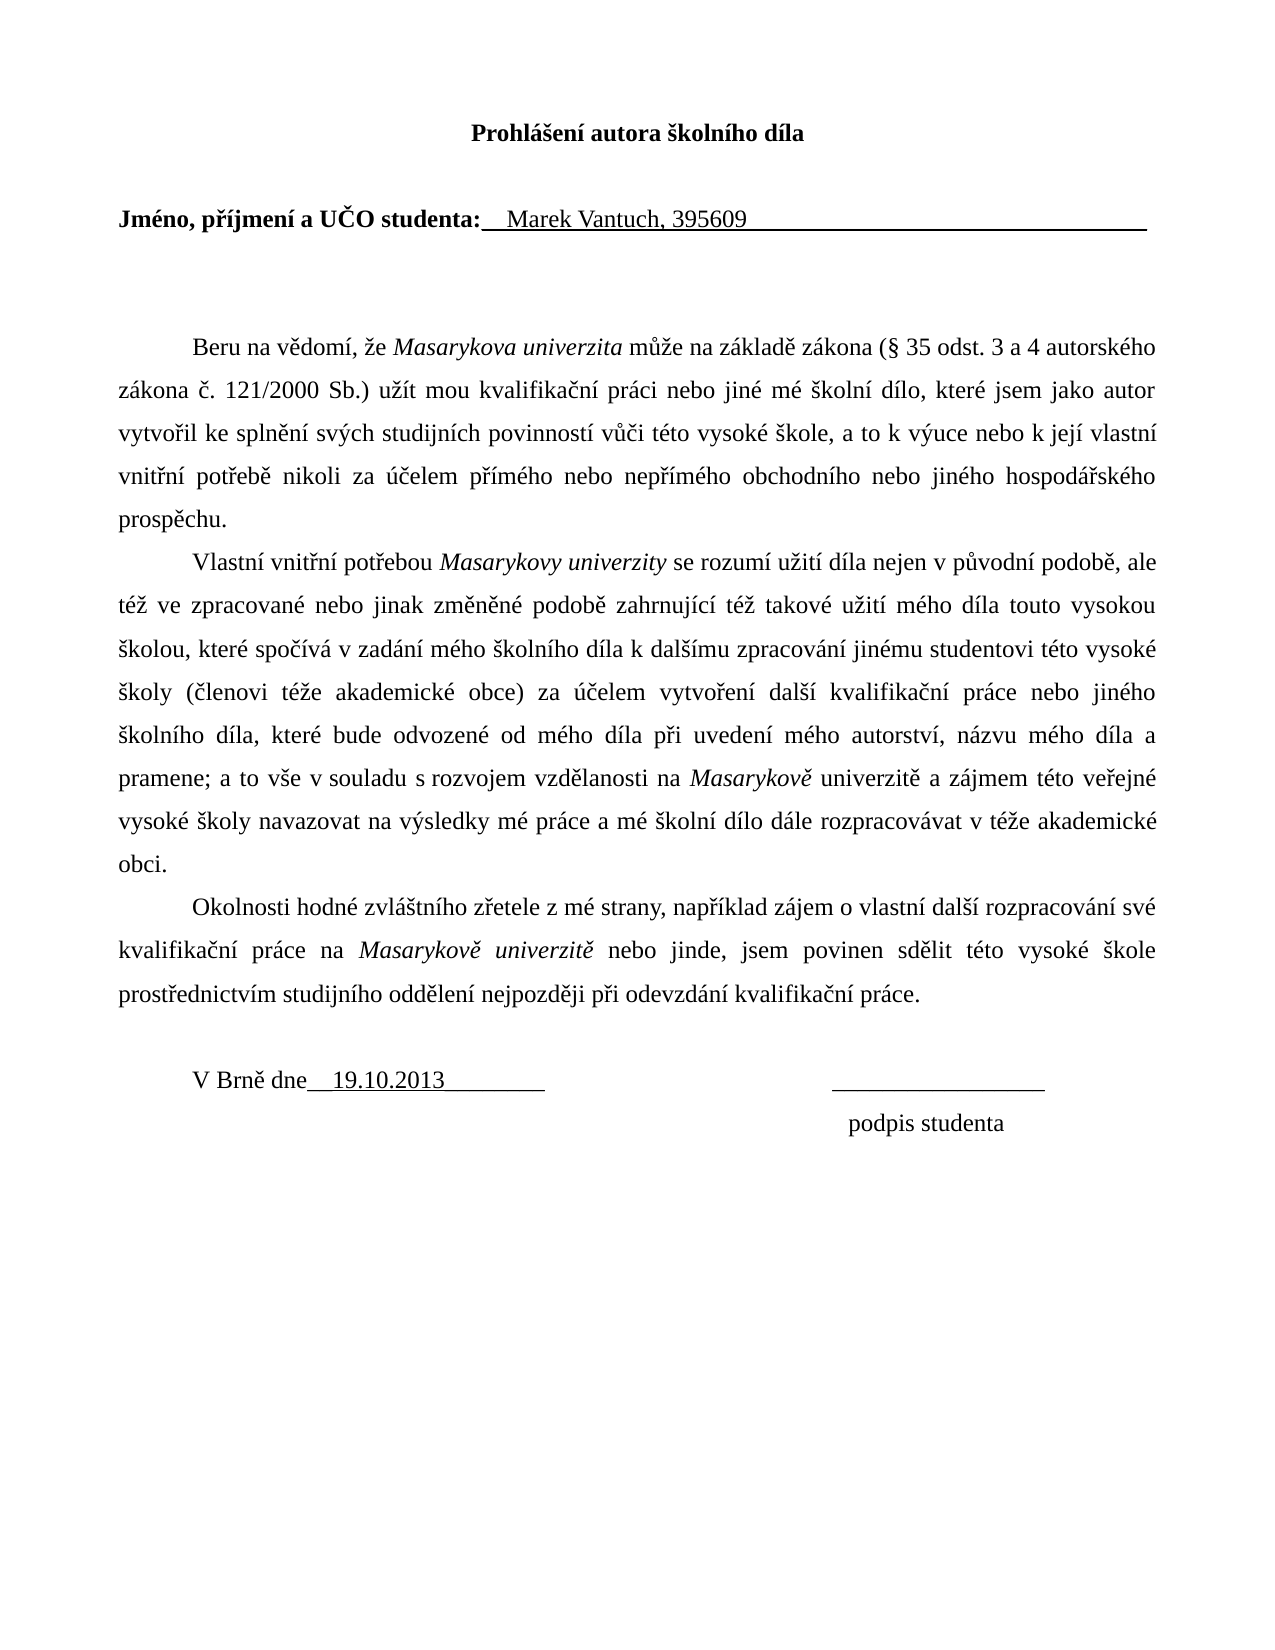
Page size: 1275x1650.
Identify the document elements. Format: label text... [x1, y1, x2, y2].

text Jméno, příjmení a UČO studenta:__Marek Vantuch, 395609________________________________ [118, 204, 1157, 233]
text Okolnosti hodné zvláštního zřetele z mé strany, například zájem o vlastní další rozpracování své kvalifikační práce na Masarykově univerzitě nebo jinde, jsem povinen sdělit této vysoké škole prostřednictvím studijního oddělení nejpozději při odevzdání kvalifikační práce. [118, 892, 1157, 1007]
text Prohlášení autora školního díla [118, 118, 1157, 147]
text V Brně dne__19.10.2013________ _________________ [118, 1065, 1157, 1094]
text Vlastní vnitřní potřebou Masarykovy univerzity se rozumí užití díla nejen v původní podobě, ale též ve zpracované nebo jinak změněné podobě zahrnující též takové užití mého díla touto vysokou školou, které spočívá v zadání mého školního díla k dalšímu zpracování jinému studentovi této vysoké školy (členovi téže akademické obce) za účelem vytvoření další kvalifikační práce nebo jiného školního díla, které bude odvozené od mého díla při uvedení mého autorství, názvu mého díla a pramene; a to vše v souladu s rozvojem vzdělanosti na Masarykově univerzitě a zájmem této veřejné vysoké školy navazovat na výsledky mé práce a mé školní dílo dále rozpracovávat v téže akademické obci. [118, 547, 1157, 878]
text Beru na vědomí, že Masarykova univerzita může na základě zákona (§ 35 odst. 3 a 4 autorského zákona č. 121/2000 Sb.) užít mou kvalifikační práci nebo jiné mé školní dílo, které jsem jako autor vytvořil ke splnění svých studijních povinností vůči této vysoké škole, a to k výuce nebo k její vlastní vnitřní potřebě nikoli za účelem přímého nebo nepřímého obchodního nebo jiného hospodářského prospěchu. [118, 332, 1157, 533]
text podpis studenta [118, 1108, 1157, 1137]
